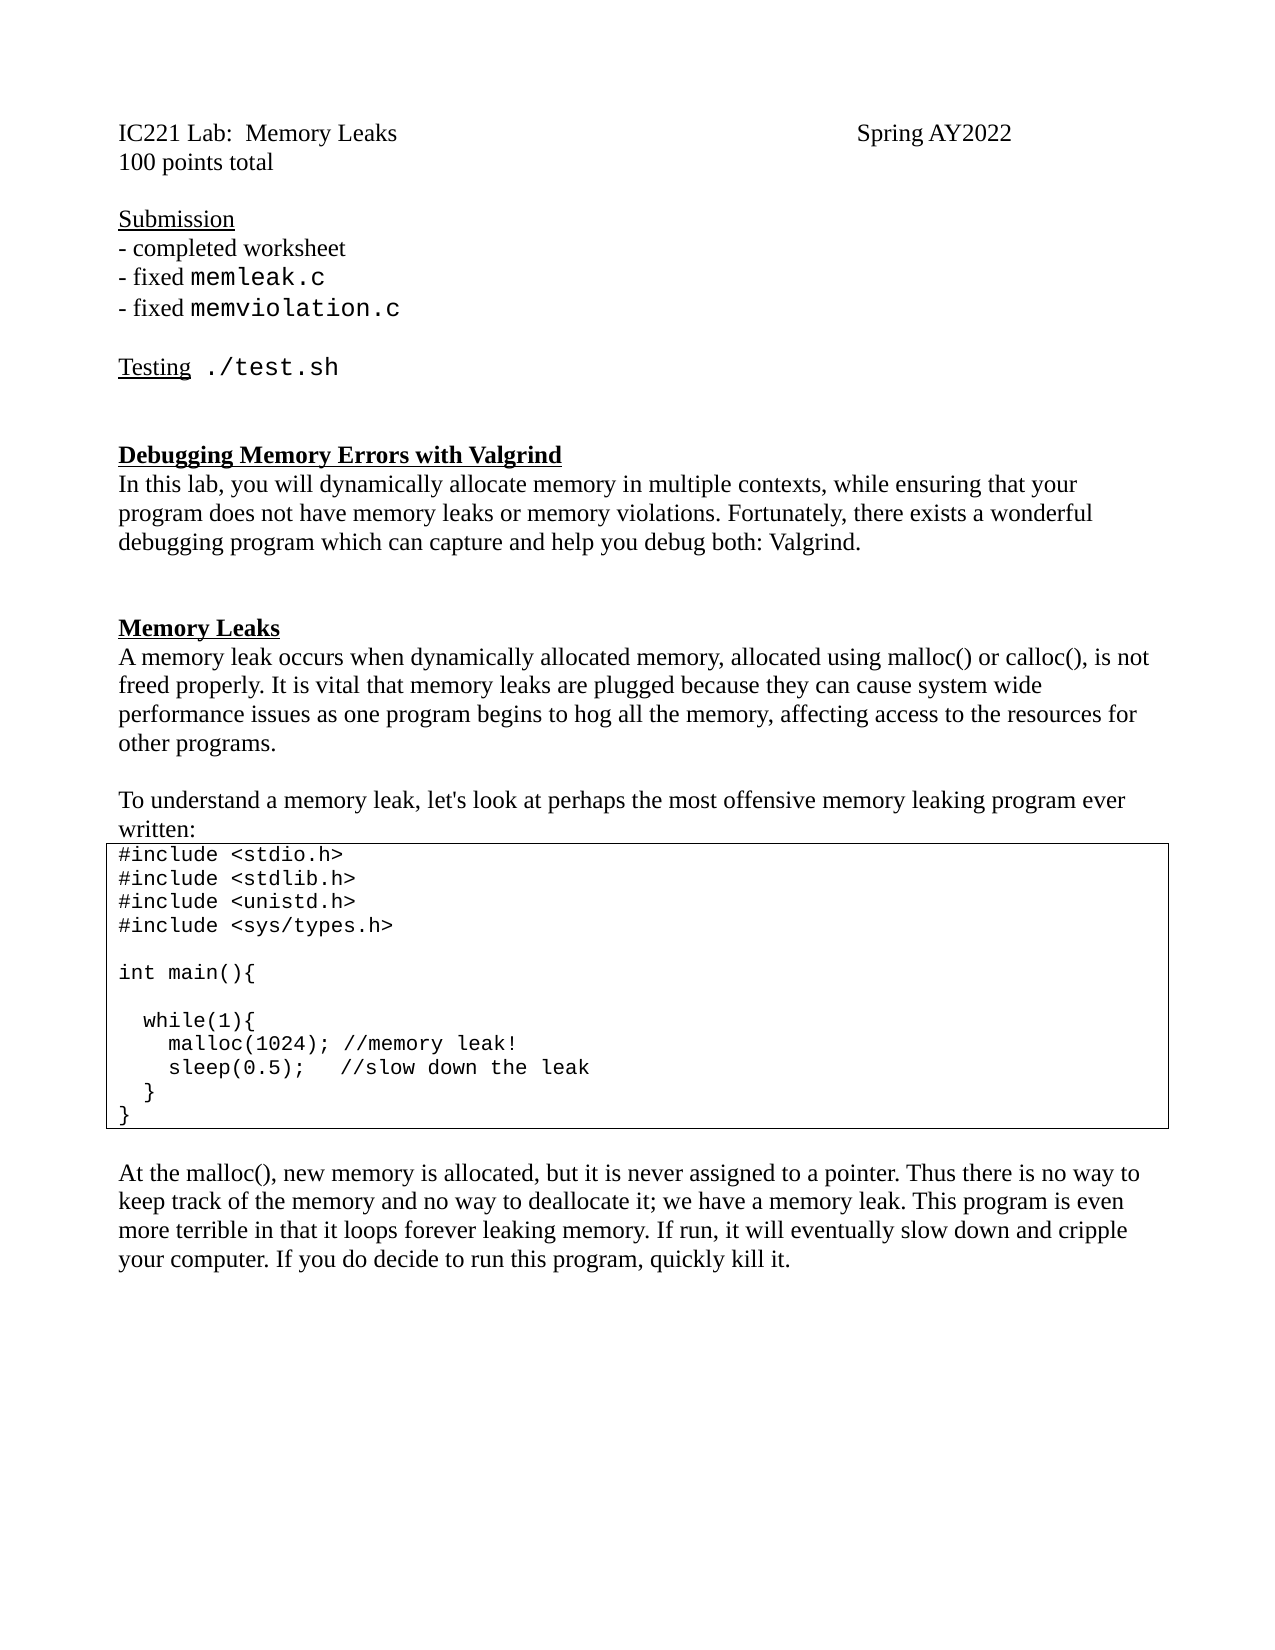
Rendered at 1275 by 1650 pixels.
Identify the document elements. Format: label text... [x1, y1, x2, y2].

text 100 points total [118, 147, 1157, 176]
text Debugging Memory Errors with Valgrind [118, 441, 1157, 469]
text Submission [118, 204, 1157, 233]
text Testing ./test.sh [118, 352, 1157, 383]
text At the malloc(), new memory is allocated, but it is never assigned to a pointer. Thus there is no way to keep track of the memory and no way to deallocate it; we have a memory leak. This program is even more terrible in that it loops forever leaking memory. If run, it will eventually slow down and cripple your computer. If you do decide to run this program, quickly kill it. [118, 1158, 1157, 1273]
text A memory leak occurs when dynamically allocated memory, allocated using malloc() or calloc(), is not freed properly. It is vital that memory leaks are plugged because they can cause system wide performance issues as one program begins to hog all the memory, affecting access to the resources for other programs. [118, 642, 1157, 757]
text To understand a memory leak, let's look at perhaps the most offensive memory leaking program ever written: [118, 786, 1157, 843]
text Memory Leaks [118, 613, 1157, 642]
text - completed worksheet [118, 233, 1157, 262]
text In this lab, you will dynamically allocate memory in multiple contexts, while ensuring that your program does not have memory leaks or memory violations. Fortunately, there exists a wonderful debugging program which can capture and help you debug both: Valgrind. [118, 469, 1157, 556]
table_header #include <stdio.h> #include <stdlib.h> #include <unistd.h> #include <sys/types.h> int main(){ while(1){ malloc(1024); //memory leak! sleep(0.5); //slow down the leak } } [107, 844, 1168, 1128]
text IC221 Lab: Memory Leaks Spring AY2022 [118, 118, 1157, 147]
text - fixed memleak.c [118, 262, 1157, 293]
text - fixed memviolation.c [118, 293, 1157, 323]
